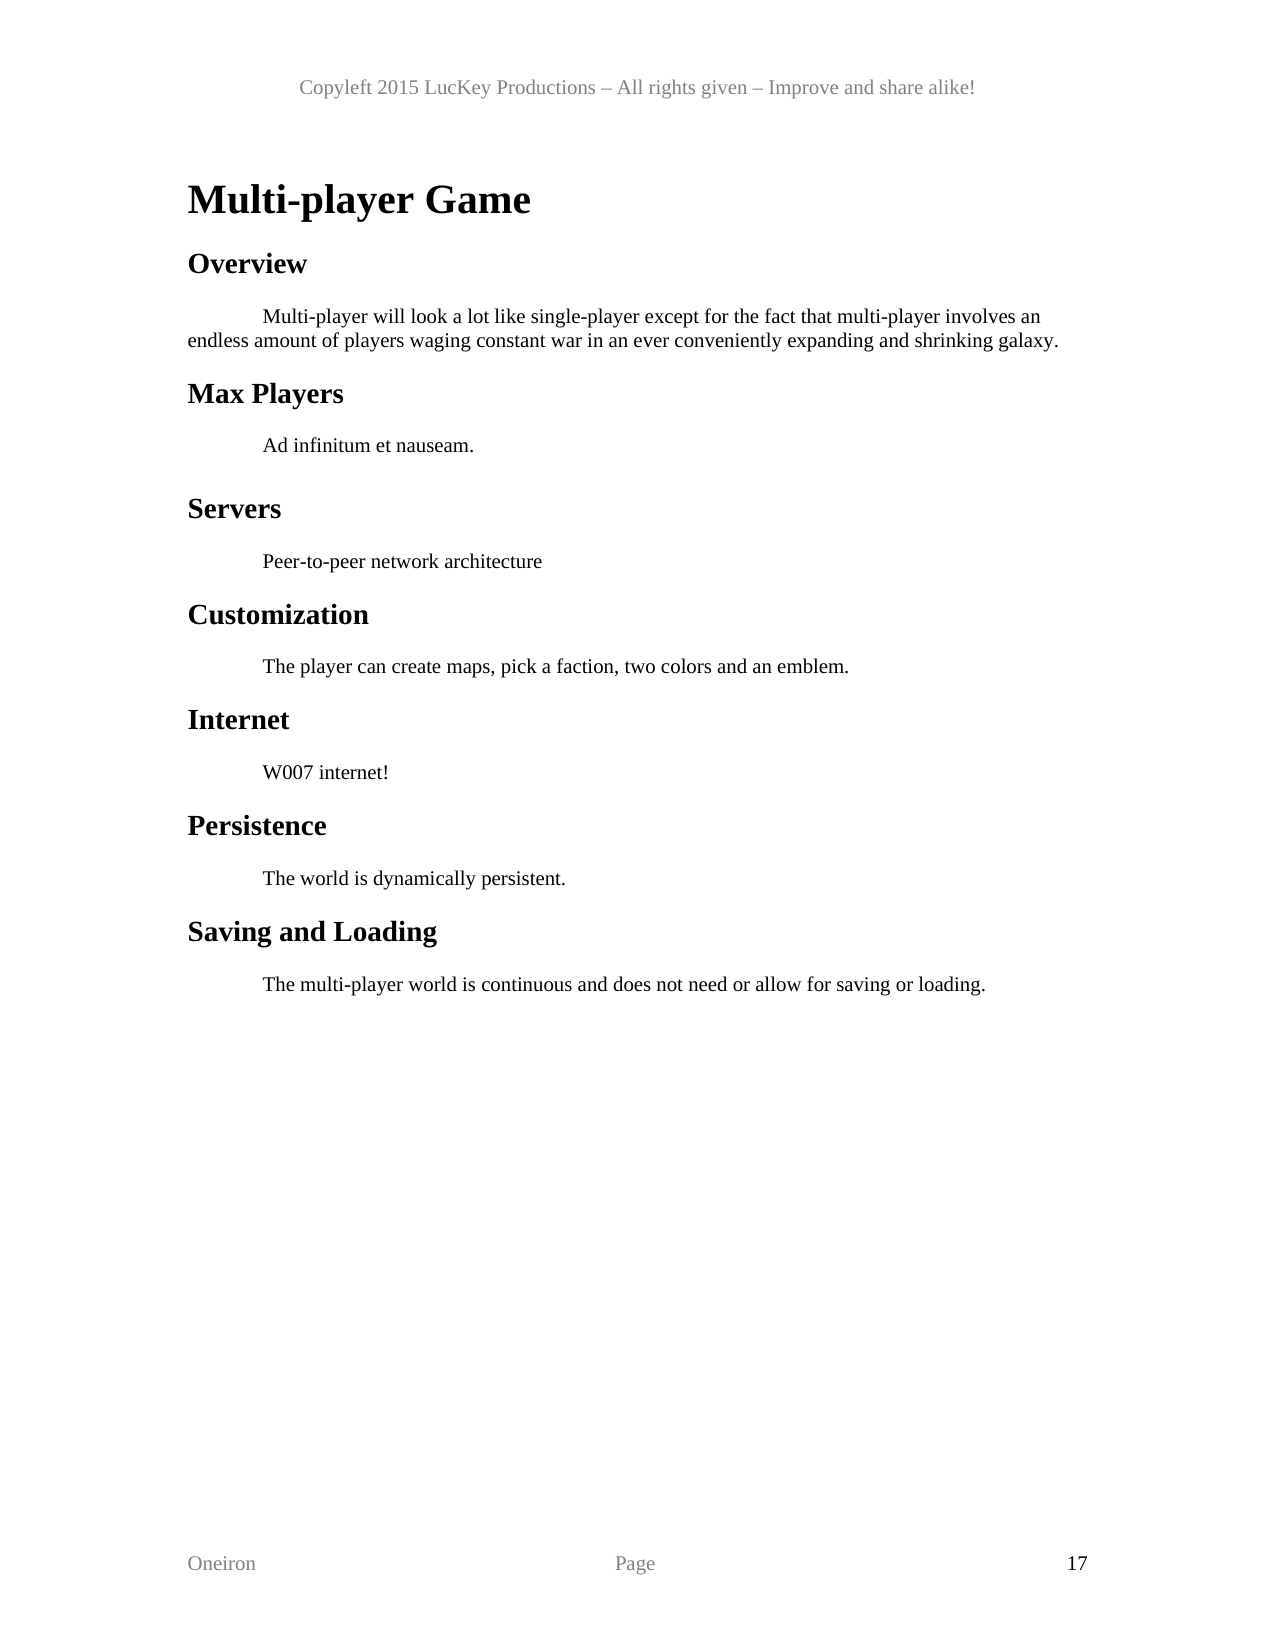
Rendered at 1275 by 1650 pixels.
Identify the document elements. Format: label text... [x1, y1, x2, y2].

subtitle Multi-player Game [187, 174, 1087, 222]
subtitle Max Players [187, 376, 1087, 409]
text Peer-to-peer network architecture [187, 549, 1087, 573]
subtitle Persistence [187, 808, 1087, 842]
subtitle Overview [187, 246, 1087, 279]
text The player can create maps, pick a faction, two colors and an emblem. [187, 654, 1087, 678]
text Ad infinitum et nauseam. [187, 433, 1087, 457]
subtitle Customization [187, 597, 1087, 630]
text The multi-player world is continuous and does not need or allow for saving or loading. [187, 972, 1087, 996]
text W007 internet! [187, 760, 1087, 784]
subtitle Servers [187, 491, 1087, 524]
text Multi-player will look a lot like single-player except for the fact that multi-player involves an endless amount of players waging constant war in an ever conveniently expanding and shrinking galaxy. [187, 304, 1087, 352]
subtitle Saving and Loading [187, 914, 1087, 947]
text The world is dynamically persistent. [187, 866, 1087, 890]
subtitle Internet [187, 702, 1087, 736]
